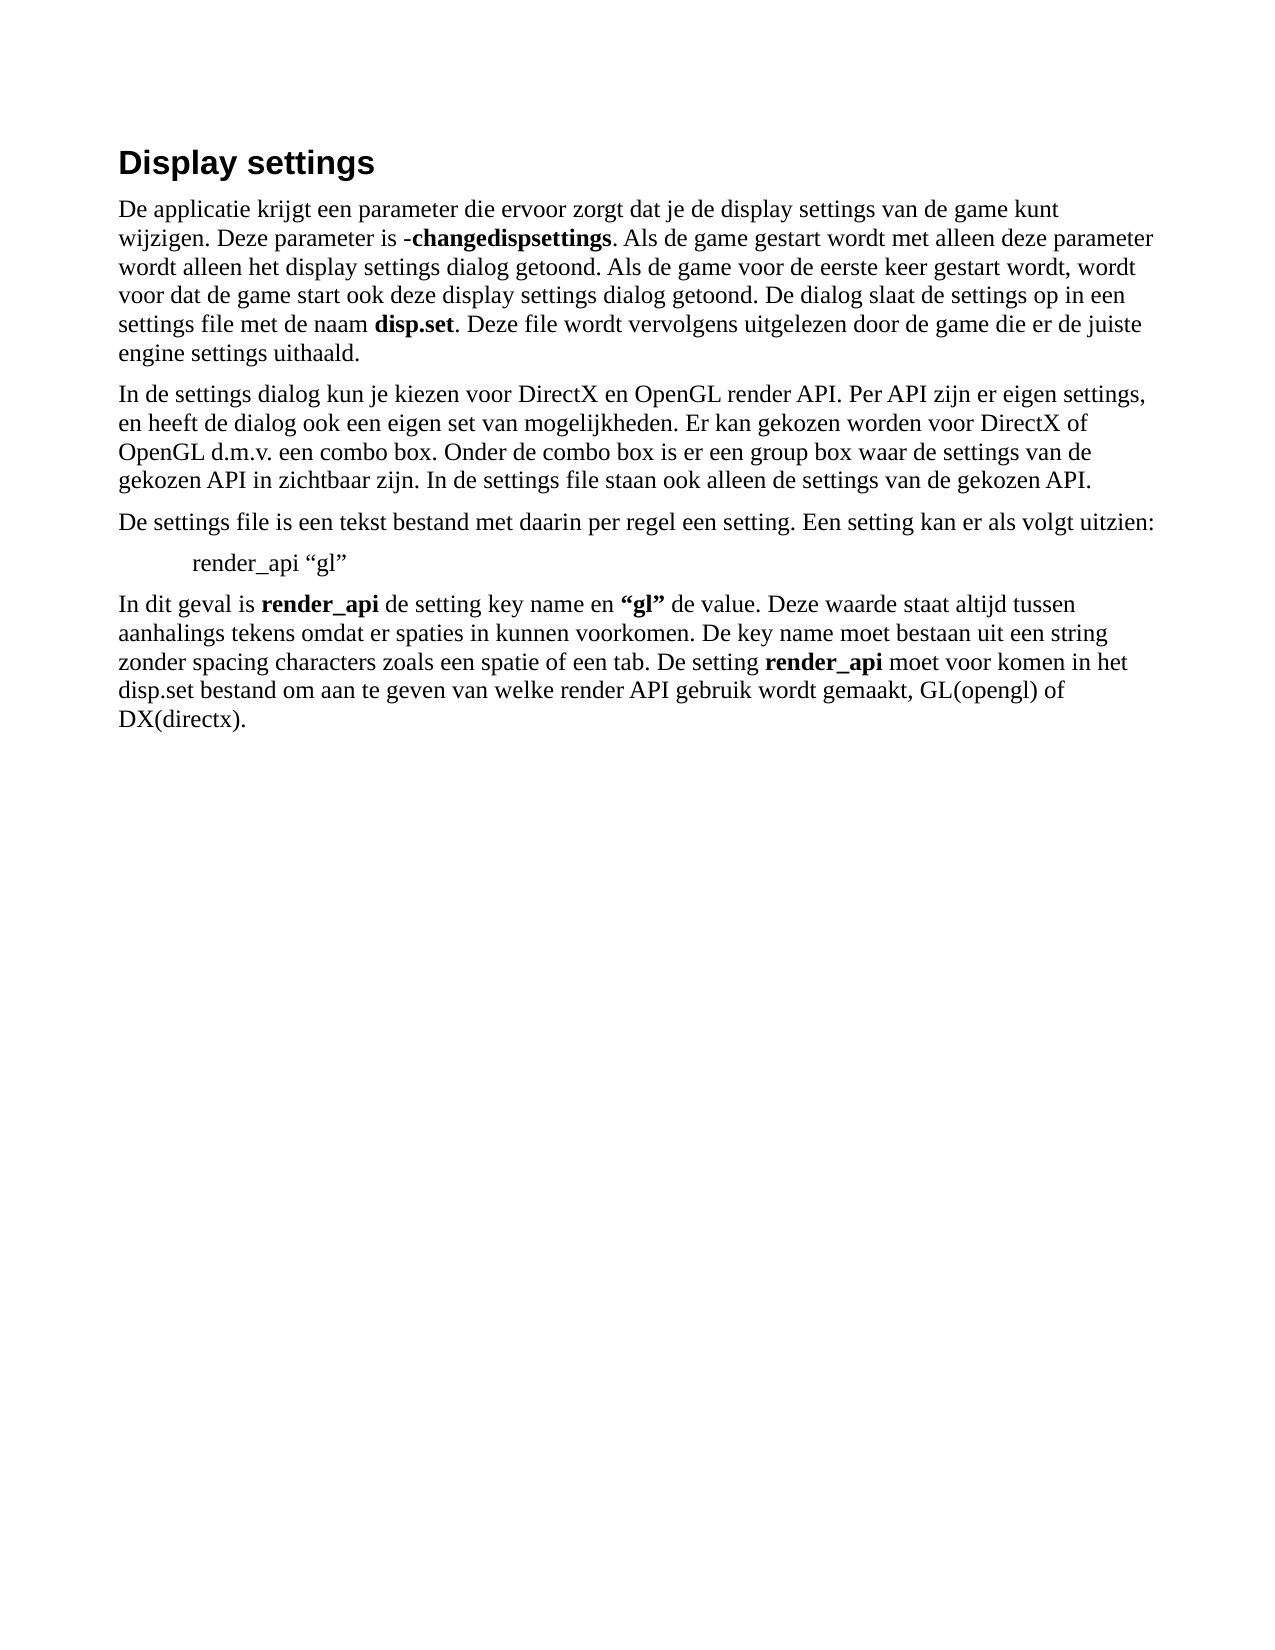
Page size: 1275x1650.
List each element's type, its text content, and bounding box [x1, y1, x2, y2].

subtitle Display settings [118, 143, 1157, 182]
text In de settings dialog kun je kiezen voor DirectX en OpenGL render API. Per API zijn er eigen settings, en heeft de dialog ook een eigen set van mogelijkheden. Er kan gekozen worden voor DirectX of OpenGL d.m.v. een combo box. Onder de combo box is er een group box waar de settings van de gekozen API in zichtbaar zijn. In de settings file staan ook alleen de settings van de gekozen API. [118, 379, 1157, 494]
text In dit geval is render_api de setting key name en “gl” de value. Deze waarde staat altijd tussen aanhalings tekens omdat er spaties in kunnen voorkomen. De key name moet bestaan uit een string zonder spacing characters zoals een spatie of een tab. De setting render_api moet voor komen in het disp.set bestand om aan te geven van welke render API gebruik wordt gemaakt, GL(opengl) of DX(directx). [118, 589, 1157, 733]
text De settings file is een tekst bestand met daarin per regel een setting. Een setting kan er als volgt uitzien: [118, 507, 1157, 536]
text render_api “gl” [118, 548, 1157, 577]
text De applicatie krijgt een parameter die ervoor zorgt dat je de display settings van de game kunt wijzigen. Deze parameter is -changedispsettings. Als de game gestart wordt met alleen deze parameter wordt alleen het display settings dialog getoond. Als de game voor de eerste keer gestart wordt, wordt voor dat de game start ook deze display settings dialog getoond. De dialog slaat de settings op in een settings file met de naam disp.set. Deze file wordt vervolgens uitgelezen door de game die er de juiste engine settings uithaald. [118, 194, 1157, 367]
